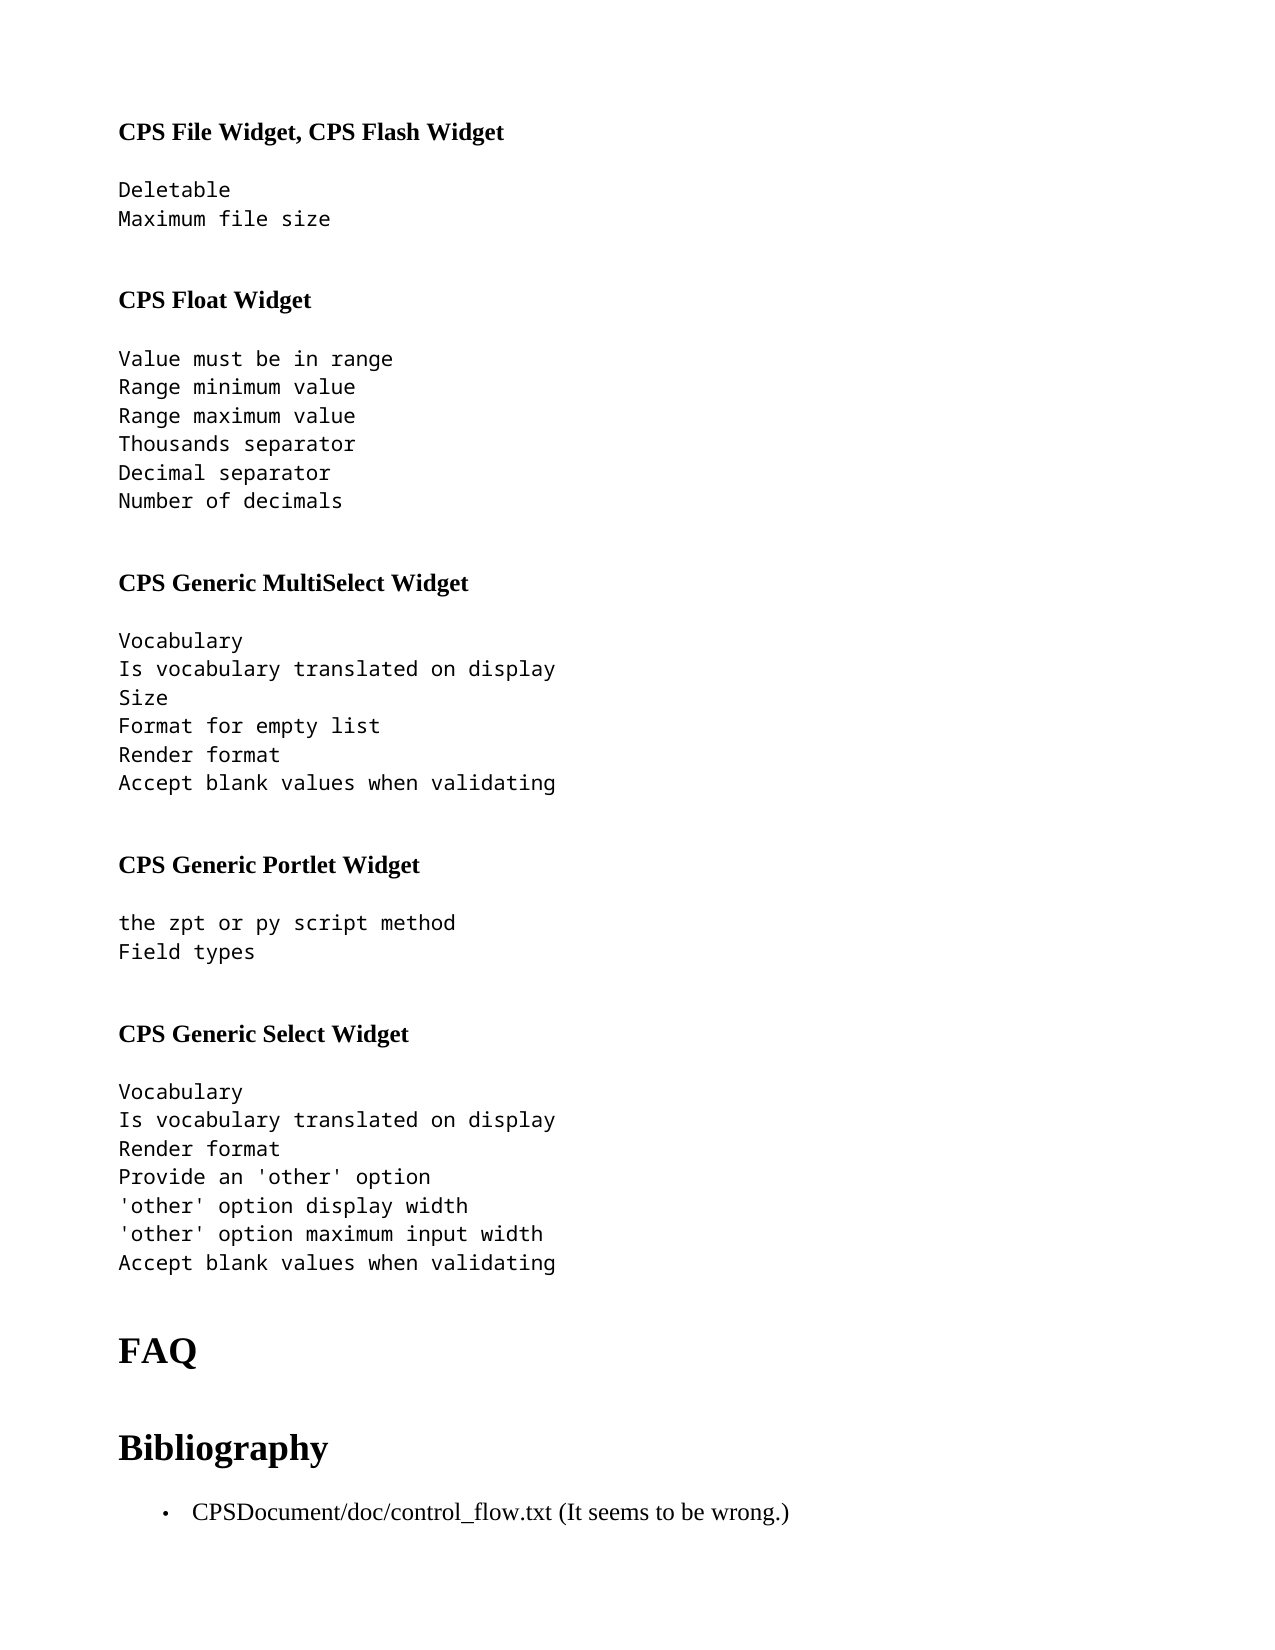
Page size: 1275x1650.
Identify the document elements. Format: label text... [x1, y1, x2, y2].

text Vocabulary [118, 1077, 1157, 1105]
text Range minimum value [118, 372, 1157, 401]
text Number of decimals [118, 486, 1157, 514]
text 'other' option display width [118, 1191, 1157, 1219]
subtitle CPS Generic Select Widget [118, 1020, 1157, 1047]
text Format for empty list [118, 711, 1157, 740]
text Is vocabulary translated on display [118, 1105, 1157, 1134]
text Deletable [118, 175, 1157, 204]
subtitle CPS Float Widget [118, 287, 1157, 314]
subtitle CPS Generic Portlet Widget [118, 851, 1157, 879]
text 'other' option maximum input width [118, 1219, 1157, 1248]
text Render format [118, 740, 1157, 768]
text Maximum file size [118, 204, 1157, 232]
text Render format [118, 1134, 1157, 1162]
text Is vocabulary translated on display [118, 654, 1157, 683]
text Accept blank values when validating [118, 768, 1157, 797]
text Accept blank values when validating [118, 1248, 1157, 1276]
text the zpt or py script method [118, 908, 1157, 937]
subtitle CPS File Widget, CPS Flash Widget [118, 118, 1157, 146]
text Value must be in range [118, 344, 1157, 372]
text Range maximum value [118, 401, 1157, 429]
subtitle Bibliography [118, 1427, 1157, 1468]
subtitle FAQ [118, 1331, 1157, 1372]
list CPSDocument/doc/control_flow.txt (It seems to be wrong.) [162, 1498, 1157, 1525]
text Size [118, 683, 1157, 711]
text Thousands separator [118, 429, 1157, 458]
subtitle CPS Generic MultiSelect Widget [118, 569, 1157, 597]
text Vocabulary [118, 626, 1157, 654]
text Provide an 'other' option [118, 1162, 1157, 1191]
text Decimal separator [118, 458, 1157, 486]
text Field types [118, 937, 1157, 965]
